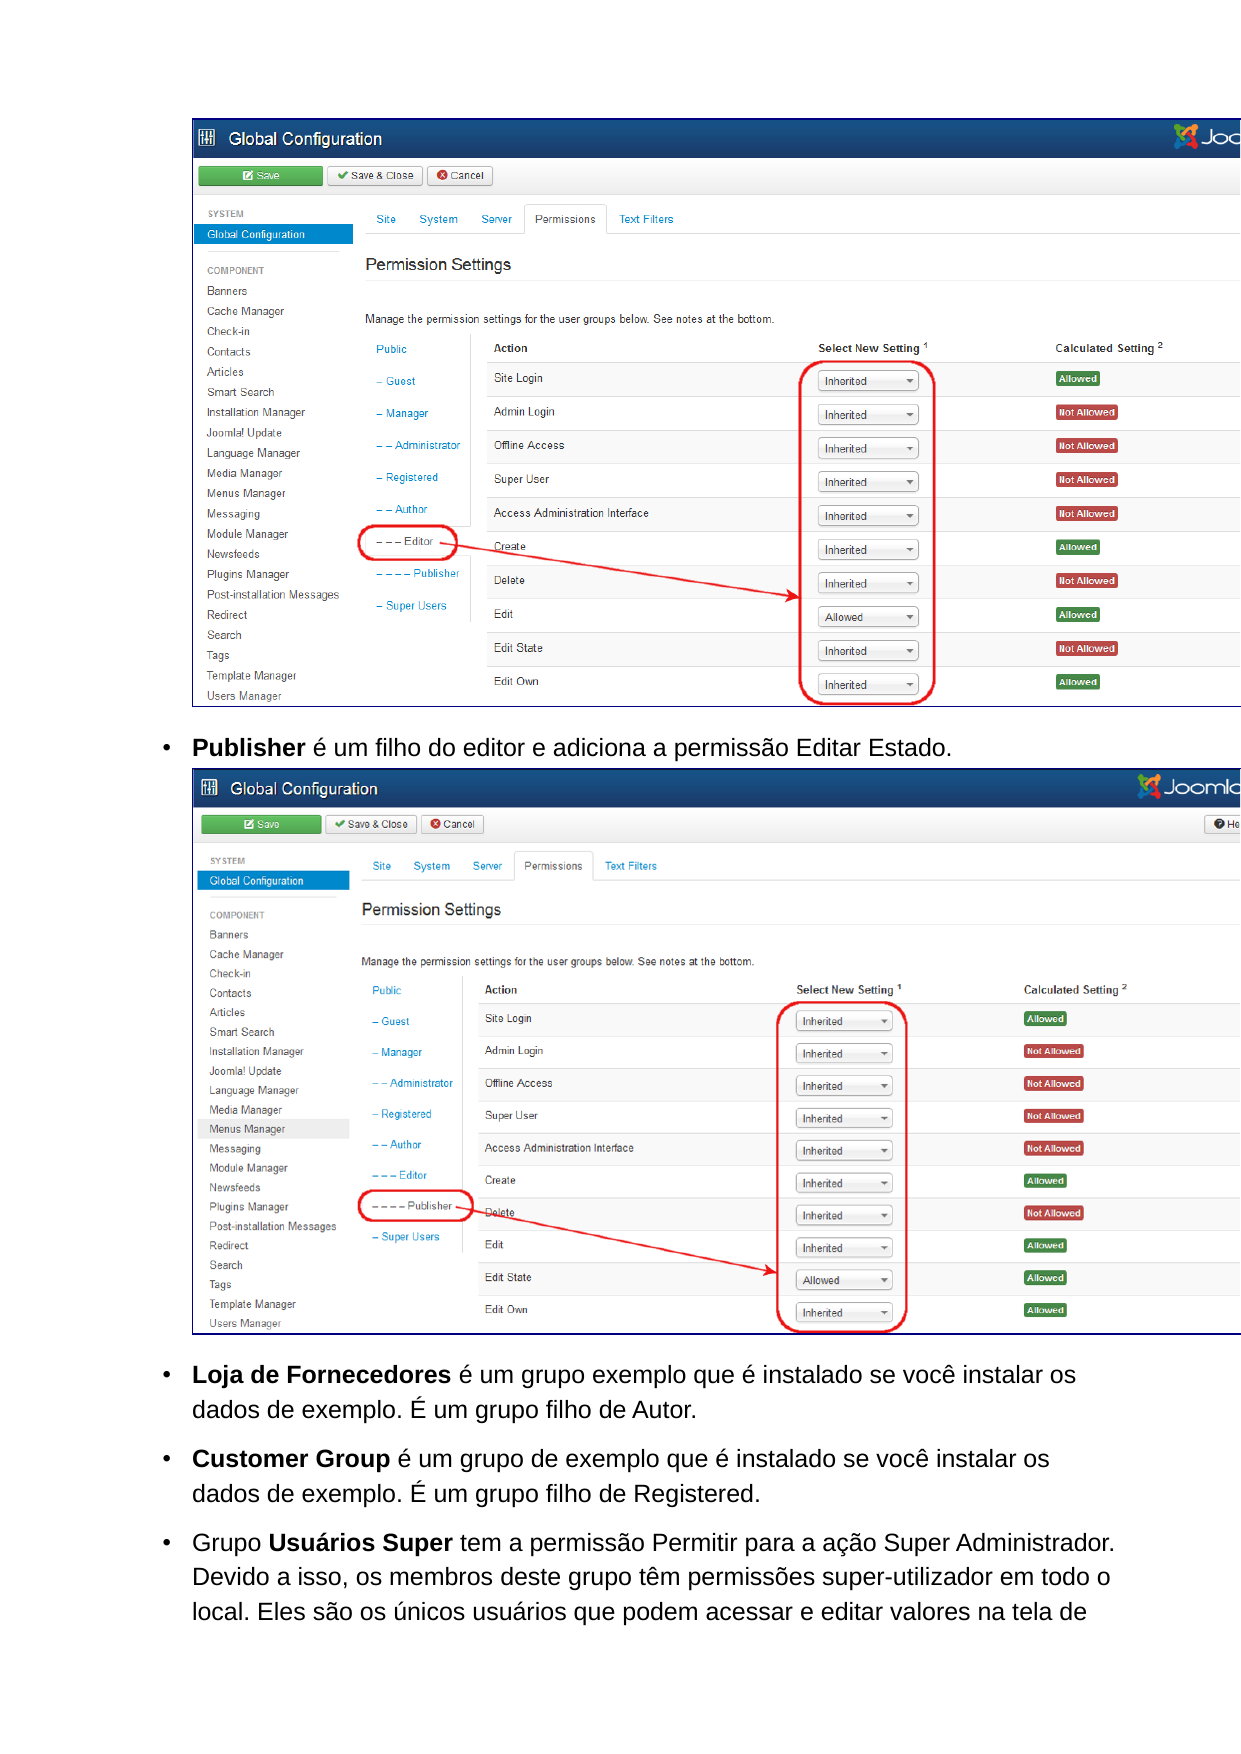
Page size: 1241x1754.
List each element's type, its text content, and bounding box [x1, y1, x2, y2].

picture [193, 769, 1241, 1333]
list Loja de Fornecedores é um grupo exemplo que é instalado se você instalar os dados de exemplo. É um grupo filho de Autor. [162, 1361, 1122, 1424]
picture [193, 120, 1241, 706]
list Grupo Usuários Super tem a permissão Permitir para a ação Super Administrador. Devido a isso, os membros deste grupo têm permissões super-utilizador em todo o local. Eles são os únicos usuários que podem acessar e editar valores na tela de [162, 1528, 1122, 1626]
list Customer Group é um grupo de exemplo que é instalado se você instalar os dados de exemplo. É um grupo filho de Registered. [162, 1444, 1122, 1507]
list [162, 118, 1122, 713]
list Publisher é um filho do editor e adiciona a permissão Editar Estado. [162, 733, 1122, 1340]
